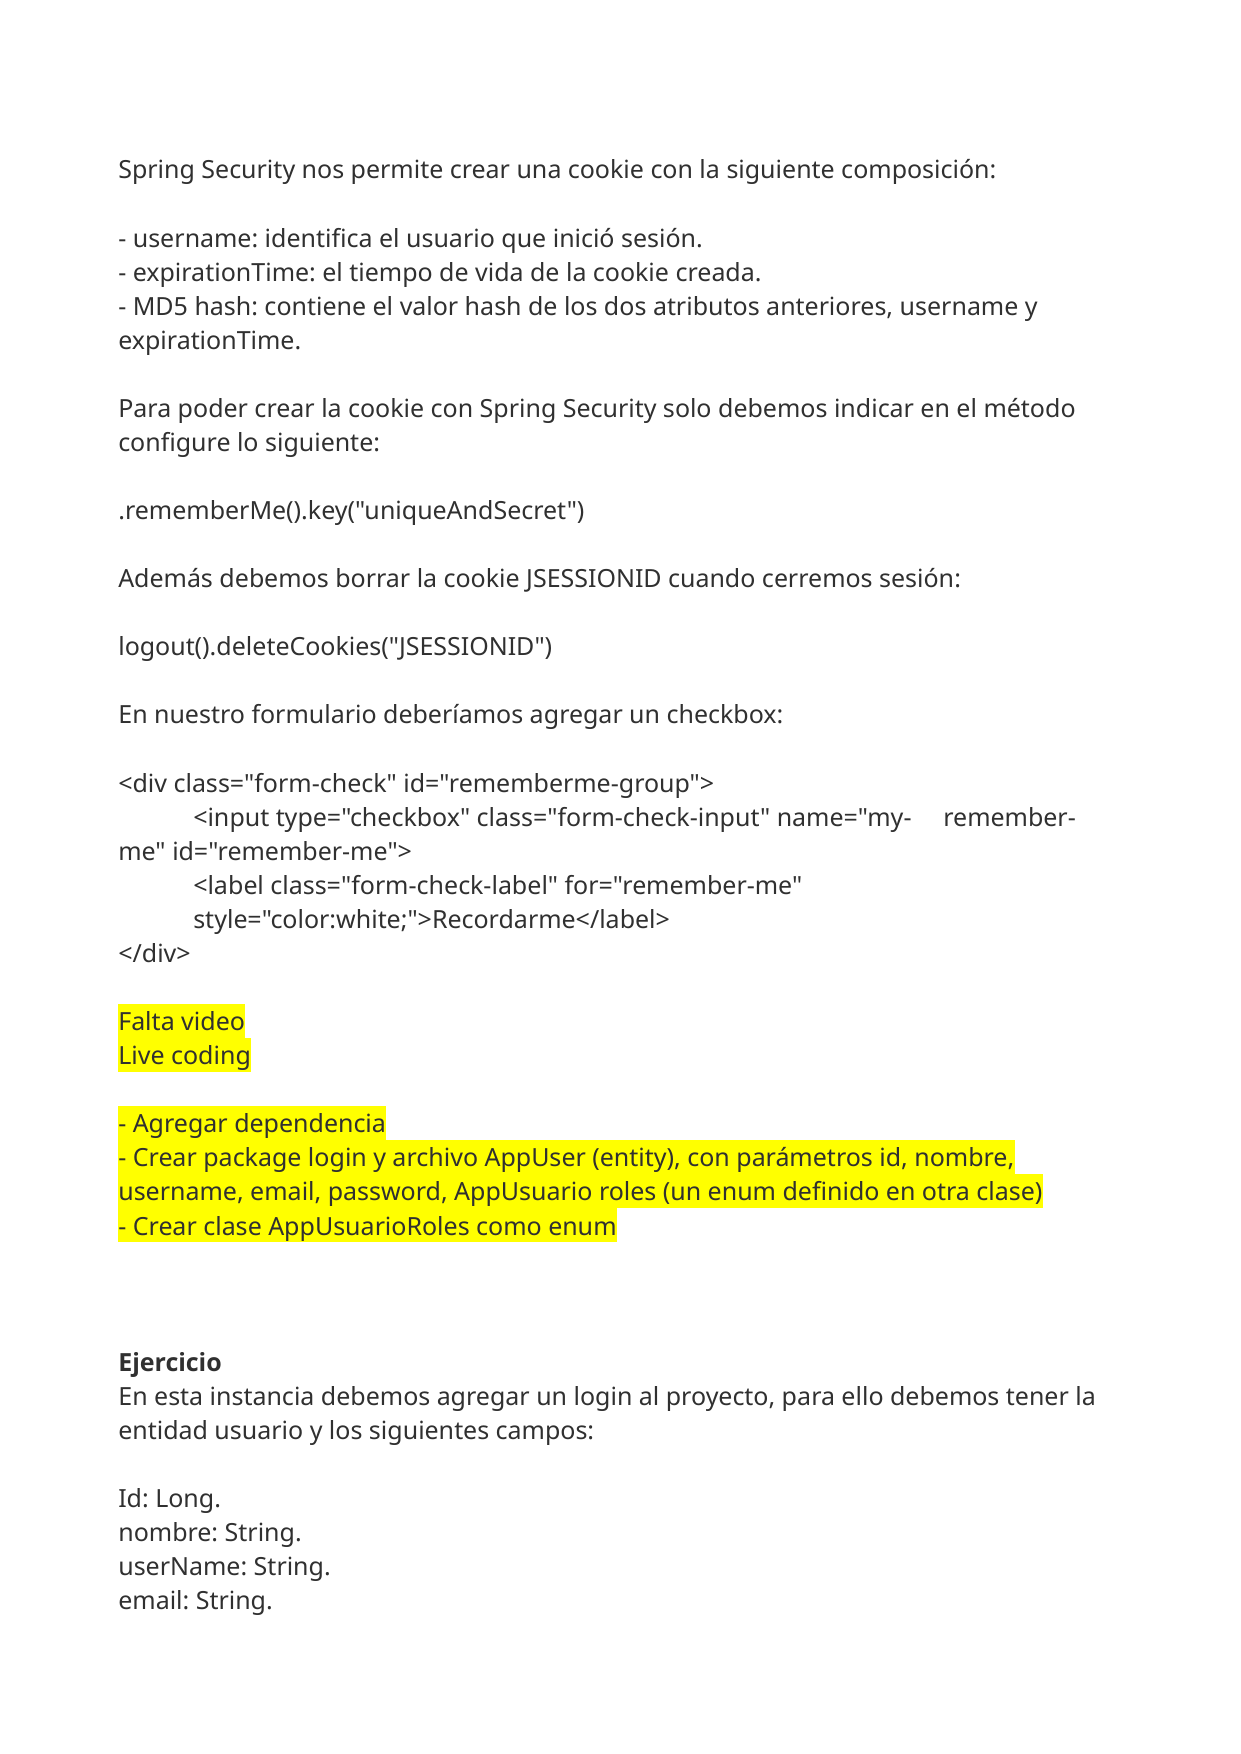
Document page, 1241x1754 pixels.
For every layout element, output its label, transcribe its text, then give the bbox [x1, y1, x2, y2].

text Ejercicio [118, 1344, 1122, 1378]
text En esta instancia debemos agregar un login al proyecto, para ello debemos tener la entidad usuario y los siguientes campos: [118, 1378, 1122, 1447]
text Para poder crear la cookie con Spring Security solo debemos indicar en el método configure lo siguiente: [118, 391, 1122, 459]
text - MD5 hash: contiene el valor hash de los dos atributos anteriores, username y expirationTime. [118, 288, 1122, 357]
text Falta video [118, 1004, 1122, 1038]
text Live coding [118, 1038, 1122, 1072]
text Spring Security nos permite crear una cookie con la siguiente composición: [118, 152, 1122, 186]
text - Crear package login y archivo AppUser (entity), con parámetros id, nombre, username, email, password, AppUsuario roles (un enum definido en otra clase) [118, 1140, 1122, 1208]
text nombre: String. [118, 1515, 1122, 1549]
text <label class="form-check-label" for="remember-me" style="color:white;">Recordarme</label> [118, 867, 1122, 936]
text <div class="form-check" id="rememberme-group"> [118, 765, 1122, 799]
text logout().deleteCookies("JSESSIONID") [118, 629, 1122, 663]
text userName: String. [118, 1549, 1122, 1583]
text - Agregar dependencia [118, 1106, 1122, 1140]
text </div> [118, 936, 1122, 970]
text - Crear clase AppUsuarioRoles como enum [118, 1208, 1122, 1242]
text <input type="checkbox" class="form-check-input" name="my- remember-me" id="remember-me"> [118, 799, 1122, 867]
text .rememberMe().key("uniqueAndSecret") [118, 493, 1122, 527]
text email: String. [118, 1583, 1122, 1617]
text Id: Long. [118, 1481, 1122, 1515]
text En nuestro formulario deberíamos agregar un checkbox: [118, 697, 1122, 731]
text - username: identifica el usuario que inició sesión. [118, 220, 1122, 254]
text - expirationTime: el tiempo de vida de la cookie creada. [118, 254, 1122, 288]
text Además debemos borrar la cookie JSESSIONID cuando cerremos sesión: [118, 561, 1122, 595]
